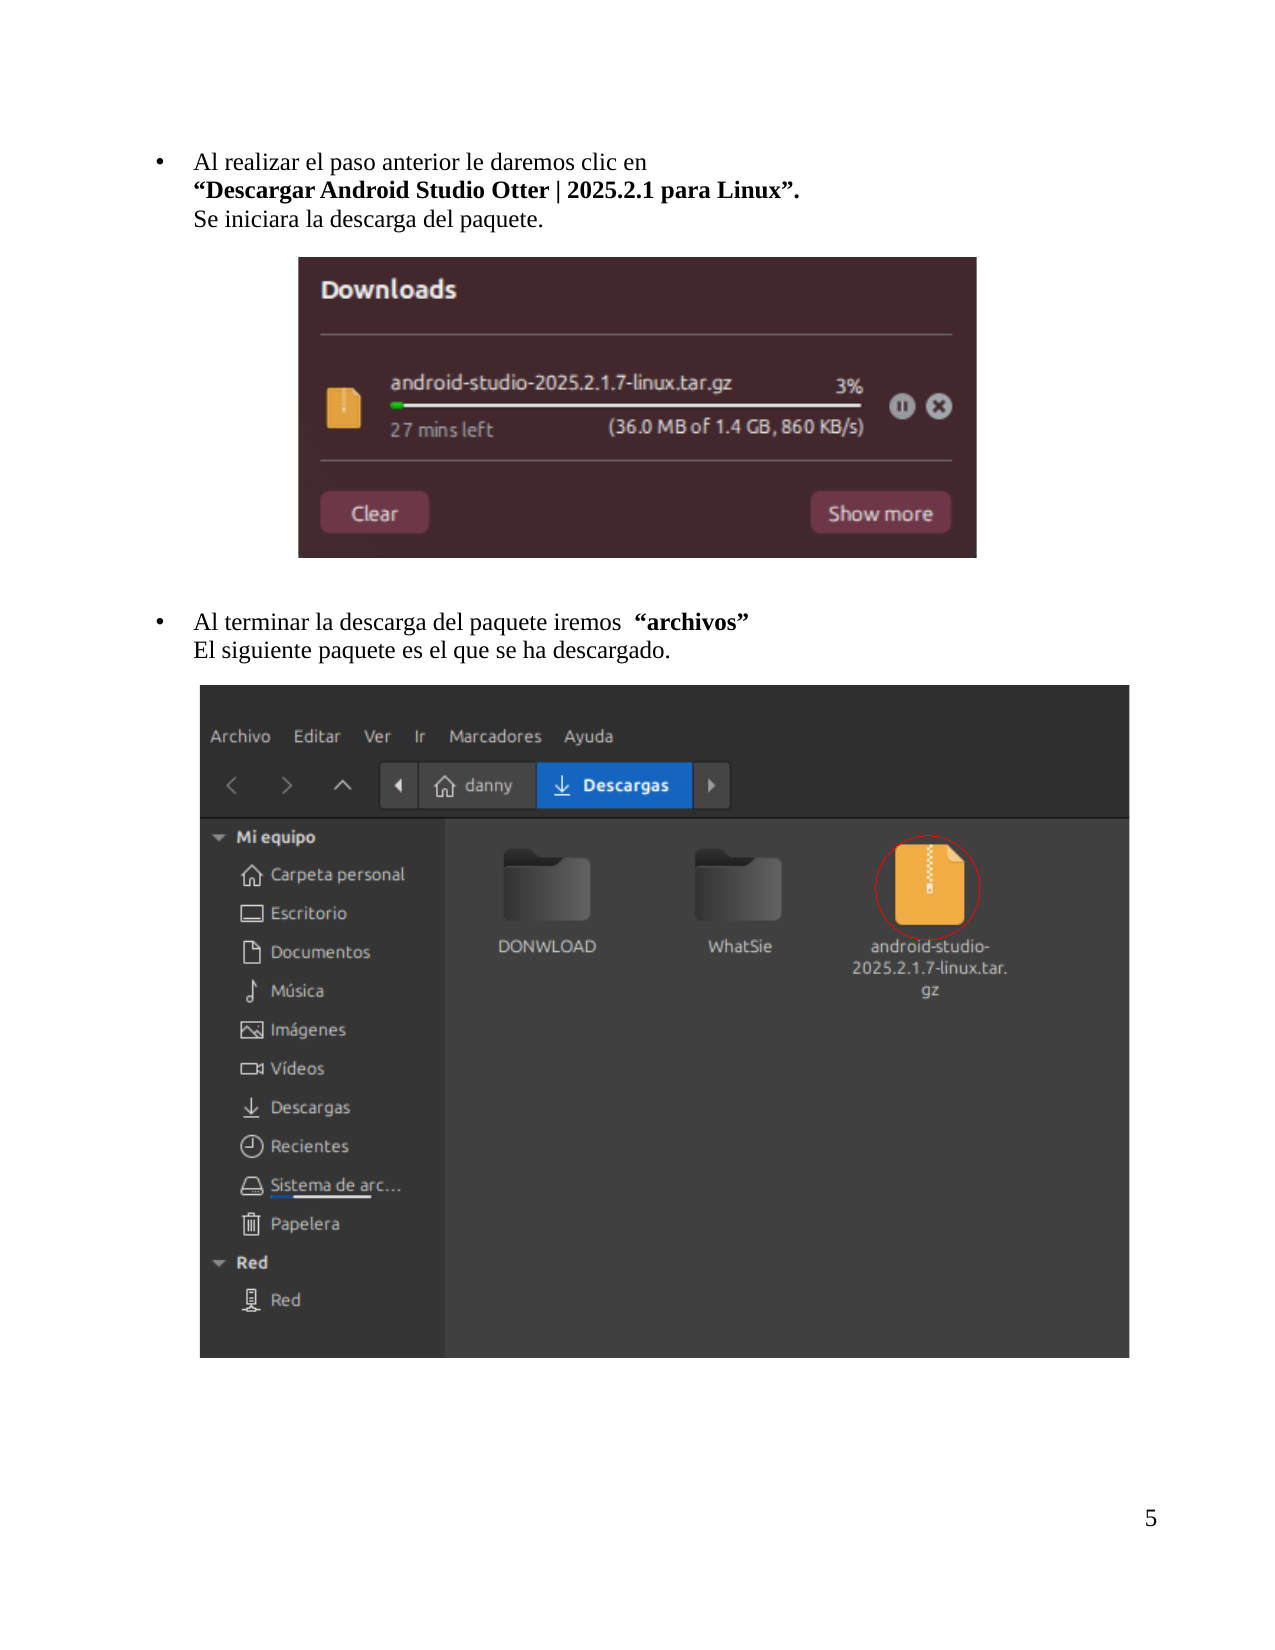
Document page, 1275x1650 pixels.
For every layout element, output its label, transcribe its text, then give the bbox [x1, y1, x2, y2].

picture [298, 257, 977, 558]
list Al realizar el paso anterior le daremos clic en [156, 147, 1157, 176]
list El siguiente paquete es el que se ha descargado. [156, 636, 1157, 664]
list Al terminar la descarga del paquete iremos “archivos” [156, 607, 1157, 636]
text Se iniciara la descarga del paquete. [118, 204, 1157, 233]
text “Descargar Android Studio Otter | 2025.2.1 para Linux”. [118, 176, 1157, 204]
picture [199, 685, 1130, 1358]
